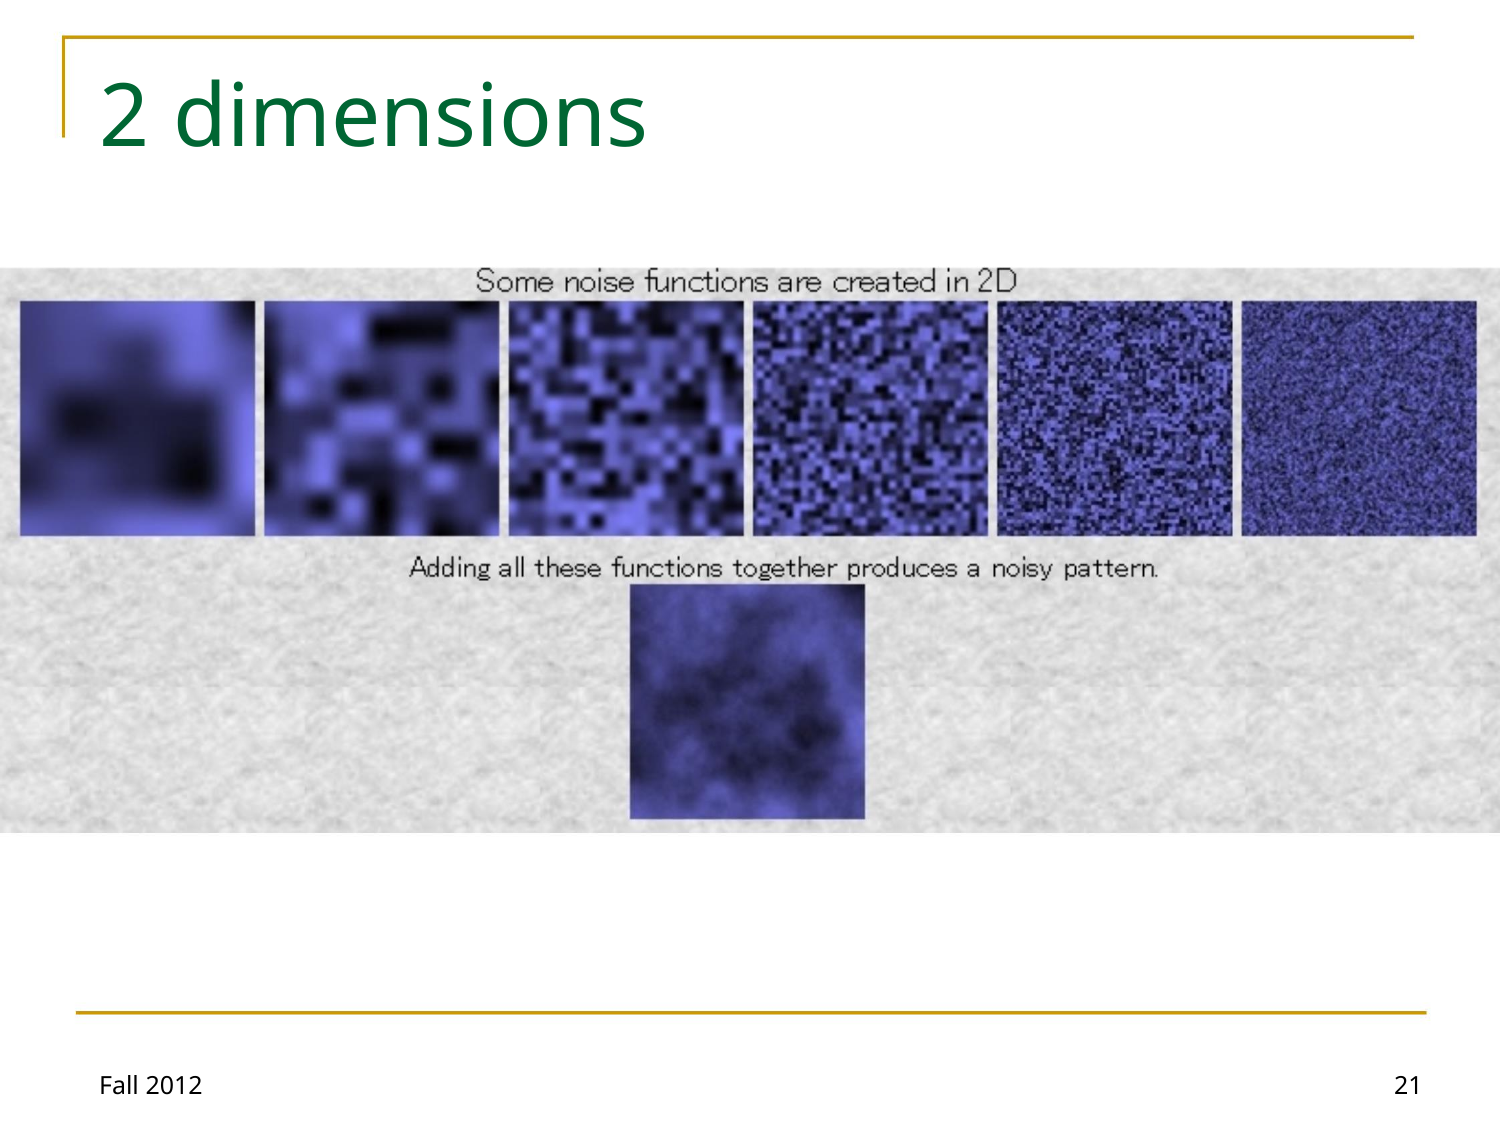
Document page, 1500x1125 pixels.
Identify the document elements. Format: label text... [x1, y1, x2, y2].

text 2 dimensions [99, 74, 728, 165]
text Fall 2012 [99, 1074, 214, 1100]
picture [0, 0, 1500, 1125]
text 21 [1394, 1074, 1439, 1100]
